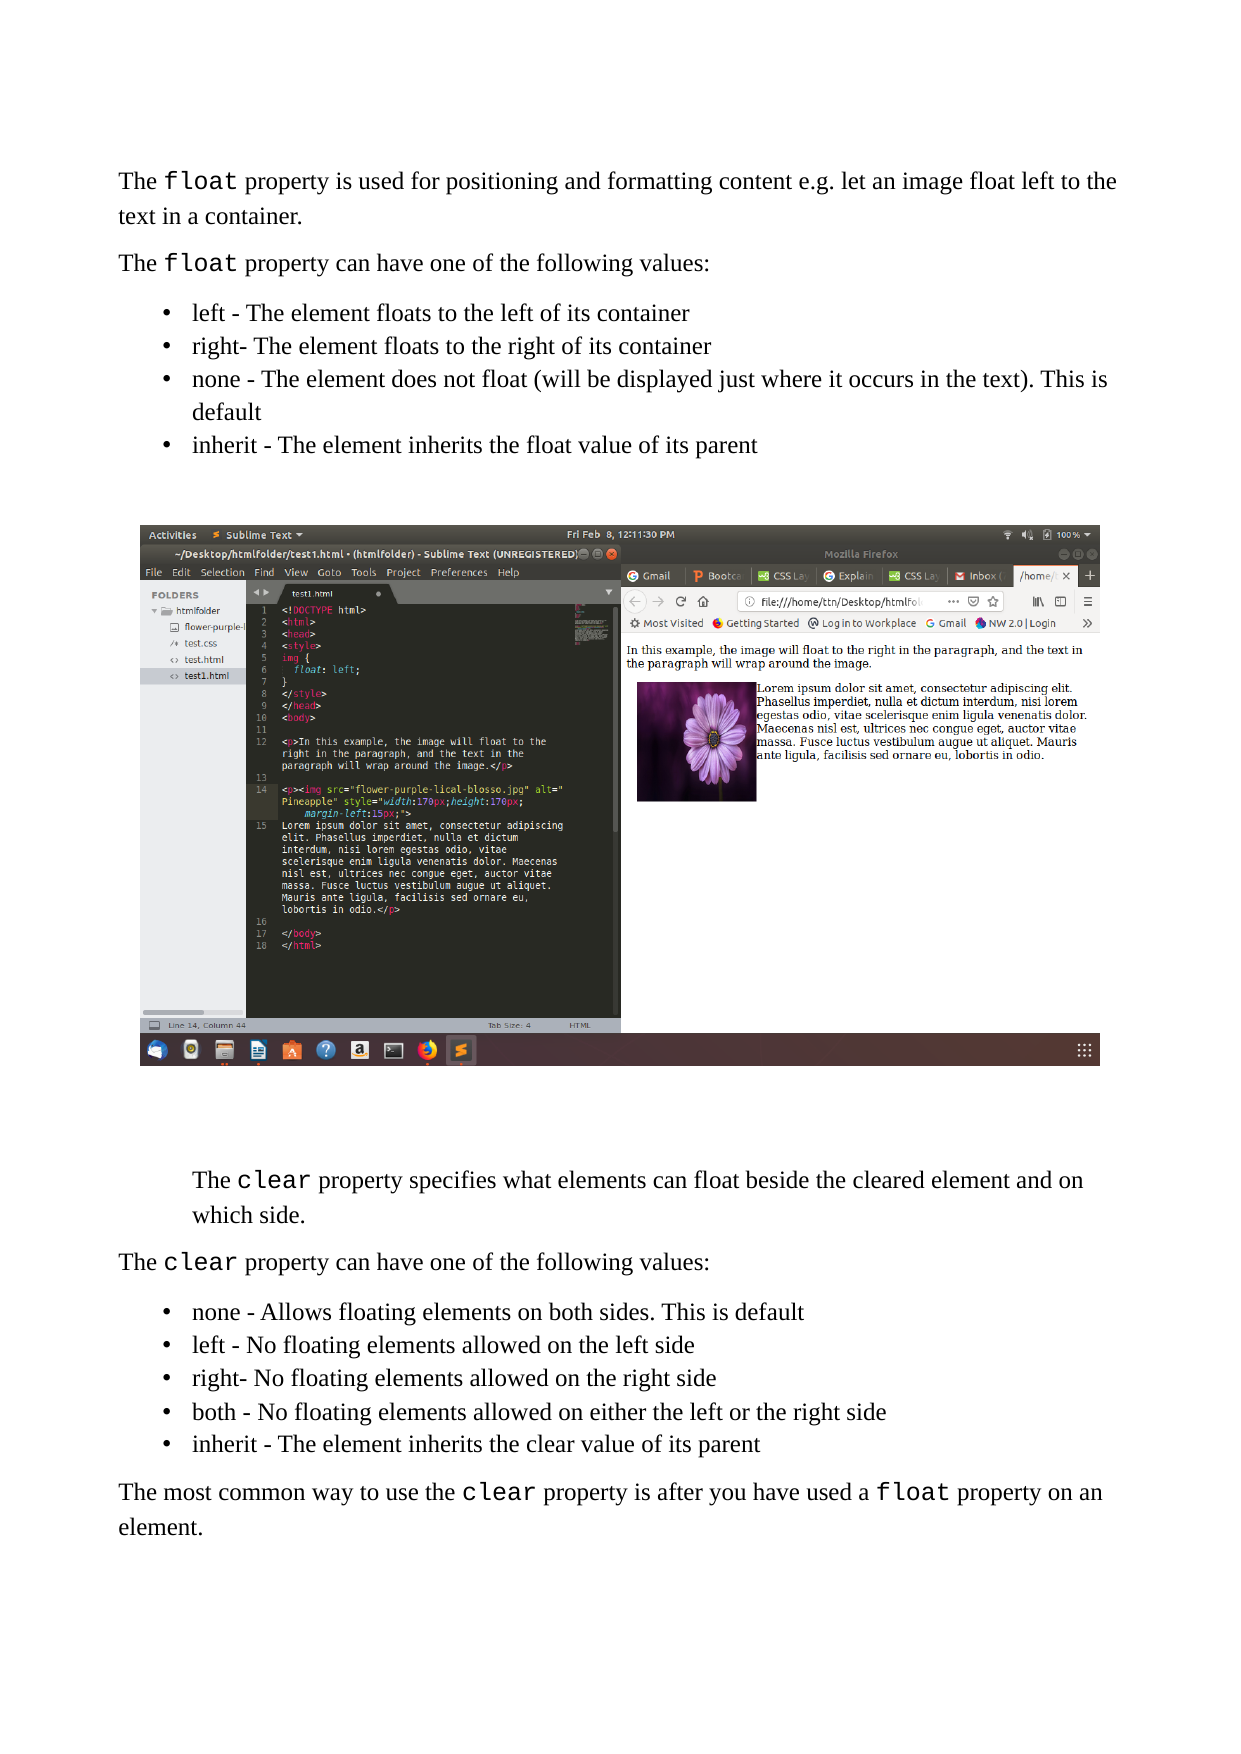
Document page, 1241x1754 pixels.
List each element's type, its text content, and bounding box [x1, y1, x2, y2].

list none - The element does not float (will be displayed just where it occurs in the text). This is default [162, 364, 1122, 426]
text The float property can have one of the following values: [118, 248, 1122, 279]
list inherit - The element inherits the float value of its parent [162, 431, 1122, 459]
list The clear property specifies what elements can float beside the cleared element and on which side. [162, 1165, 1122, 1229]
list none - Allows floating elements on both sides. This is default [162, 1297, 1122, 1326]
picture [140, 525, 1100, 1066]
list inherit - The element inherits the clear value of its parent [162, 1429, 1122, 1458]
list right- No floating elements allowed on the right side [162, 1363, 1122, 1392]
list right- The element floats to the right of its container [162, 331, 1122, 360]
list both - No floating elements allowed on either the left or the right side [162, 1397, 1122, 1425]
text The most common way to use the clear property is after you have used a float property on an element. [118, 1477, 1122, 1541]
list left - The element floats to the left of its container [162, 298, 1122, 327]
list left - No floating elements allowed on the left side [162, 1331, 1122, 1359]
text The clear property can have one of the following values: [118, 1247, 1122, 1278]
text The float property is used for positioning and formatting content e.g. let an image float left to the text in a container. [118, 166, 1122, 229]
